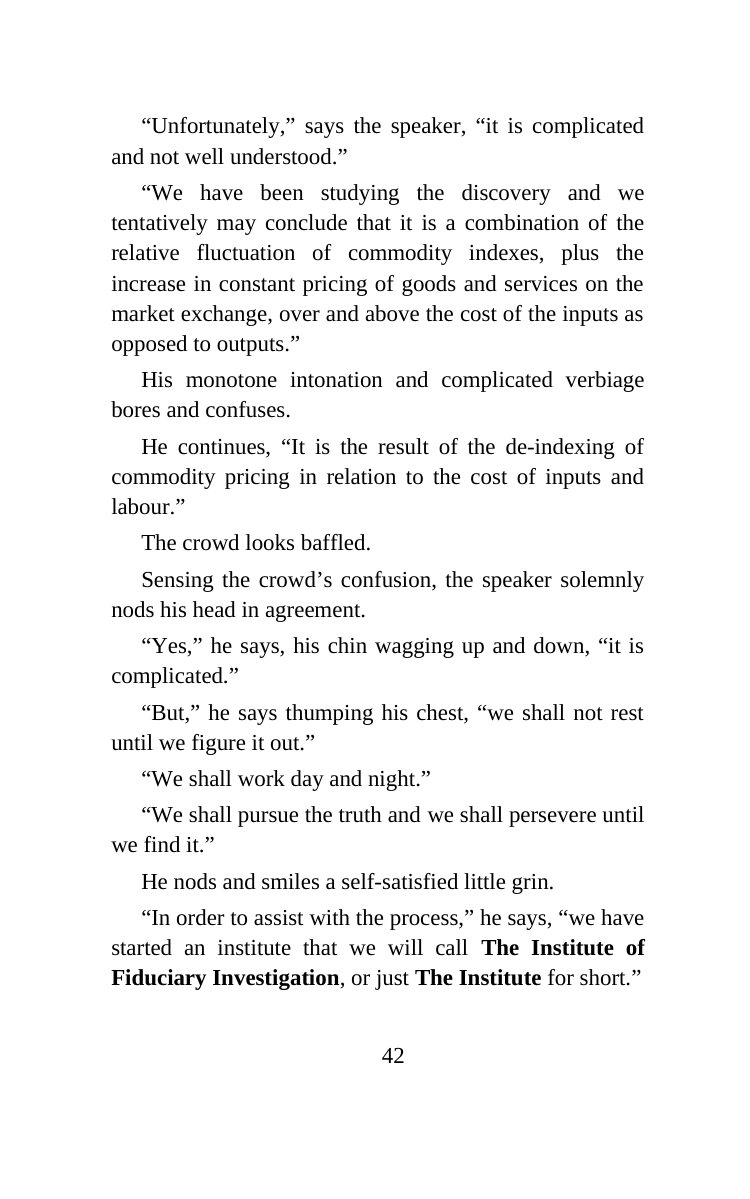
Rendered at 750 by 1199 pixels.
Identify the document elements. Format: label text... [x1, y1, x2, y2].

text The crowd looks baffled. [111, 529, 645, 556]
text “We shall work day and night.” [111, 765, 645, 791]
text “In order to assist with the process,” he says, “we have started an institute that we will call The Institute of Fiduciary Investigation, or just The Institute for short.” [111, 904, 645, 991]
text He nods and smiles a self-satisfied little grin. [111, 868, 645, 894]
text “Yes,” he says, his chin wagging up and down, “it is complicated.” [111, 632, 645, 689]
text Sensing the crowd’s confusion, the speaker solemnly nods his head in agreement. [111, 566, 645, 622]
text “Unfortunately,” says the speaker, “it is complicated and not well understood.” [111, 112, 645, 169]
text He continues, “It is the result of the de-indexing of commodity pricing in relation to the cost of inputs and labour.” [111, 433, 645, 519]
text “We shall pursue the truth and we shall persevere until we find it.” [111, 801, 645, 858]
text “We have been studying the discovery and we tentatively may conclude that it is a combination of the relative fluctuation of commodity indexes, plus the increase in constant pricing of goods and services on the market exchange, over and above the cost of the inputs as opposed to outputs.” [111, 179, 645, 356]
text “But,” he says thumping his chest, “we shall not rest until we figure it out.” [111, 698, 645, 755]
text His monotone intonation and complicated verbiage bores and confuses. [111, 366, 645, 423]
